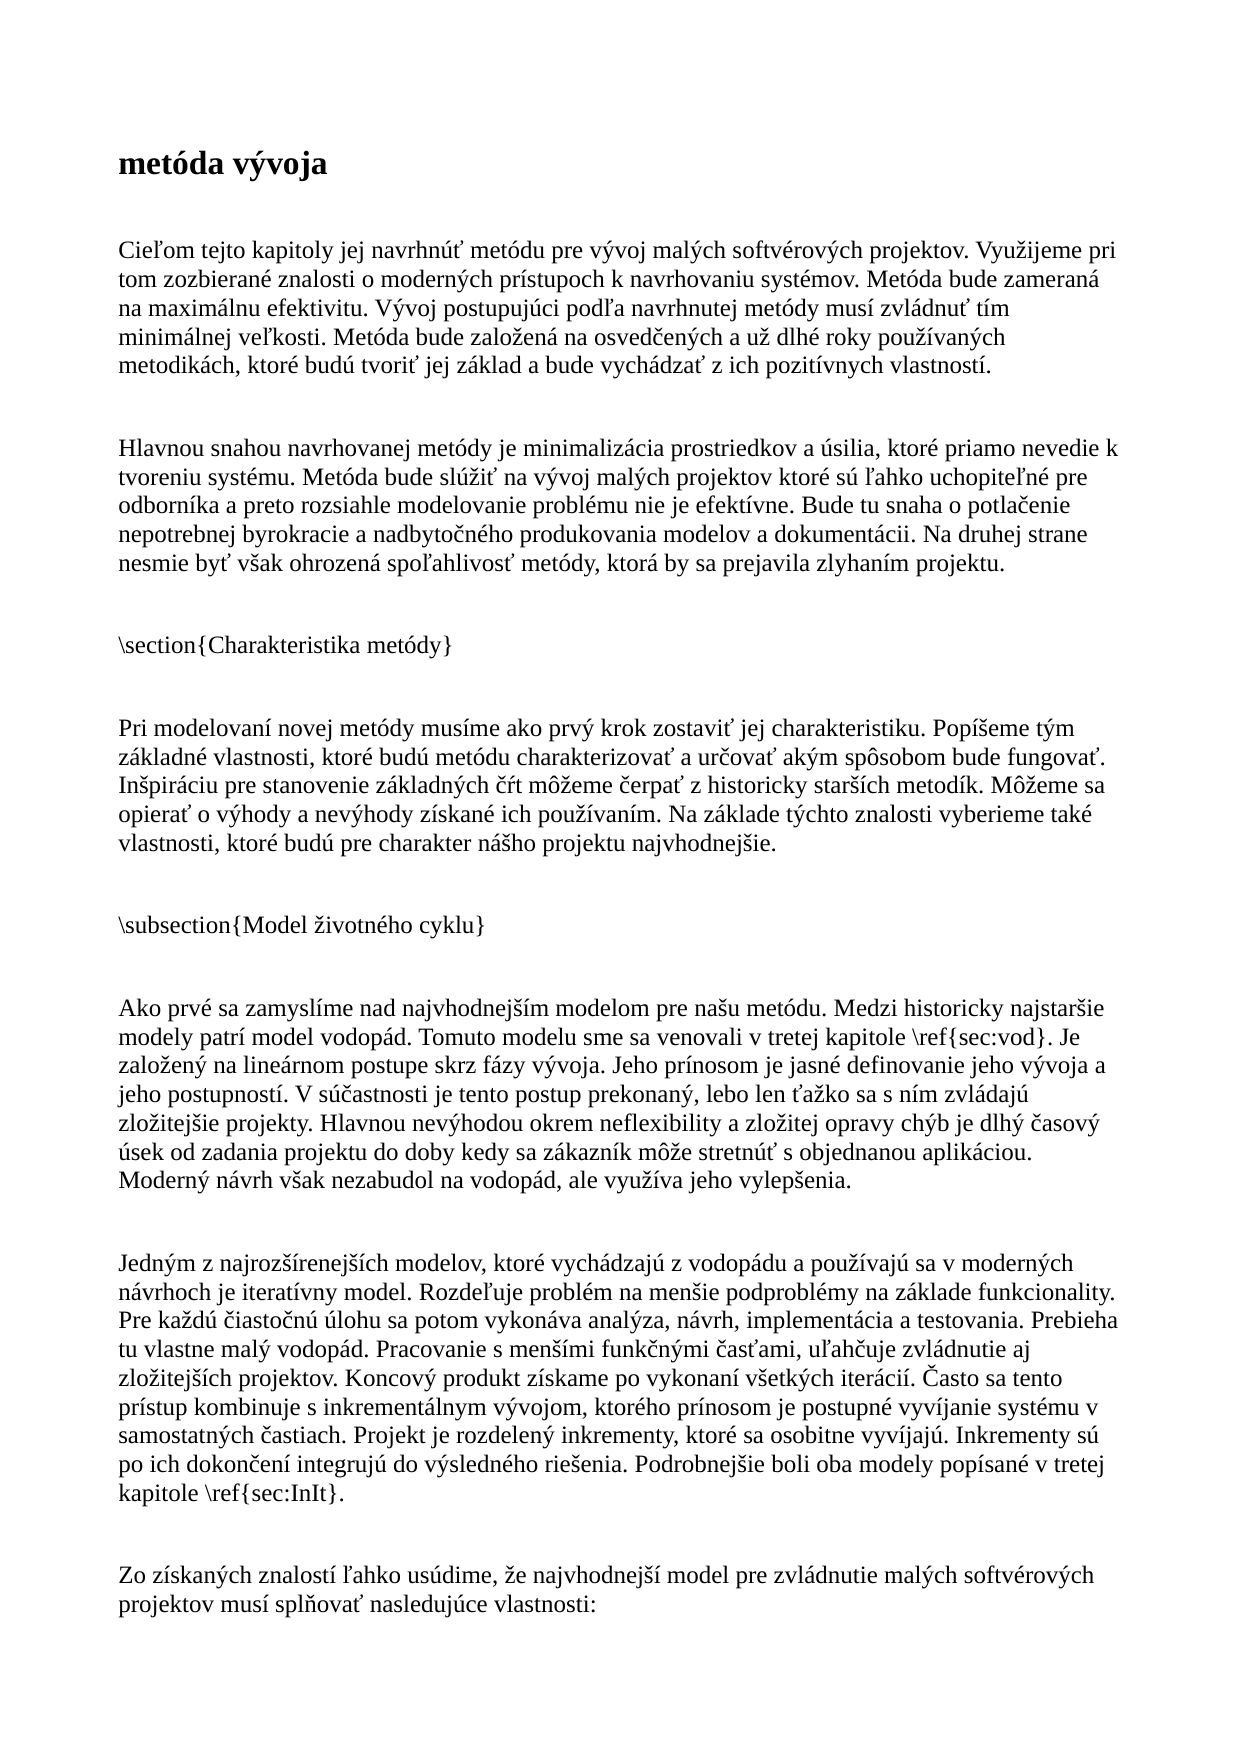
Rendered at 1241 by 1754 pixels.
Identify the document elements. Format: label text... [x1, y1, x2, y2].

text \subsection{Model životného cyklu} [118, 911, 1122, 939]
text Ako prvé sa zamyslíme nad najvhodnejším modelom pre našu metódu. Medzi historicky najstaršie modely patrí model vodopád. Tomuto modelu sme sa venovali v tretej kapitole \ref{sec:vod}. Je založený na lineárnom postupe skrz fázy vývoja. Jeho prínosom je jasné definovanie jeho vývoja a jeho postupností. V súčastnosti je tento postup prekonaný, lebo len ťažko sa s ním zvládajú zložitejšie projekty. Hlavnou nevýhodou okrem neflexibility a zložitej opravy chýb je dlhý časový úsek od zadania projektu do doby kedy sa zákazník môže stretnúť s objednanou aplikáciou. Moderný návrh však nezabudol na vodopád, ale využíva jeho vylepšenia. [118, 993, 1122, 1194]
text Cieľom tejto kapitoly jej navrhnúť metódu pre vývoj malých softvérových projektov. Využijeme pri tom zozbierané znalosti o moderných prístupoch k navrhovaniu systémov. Metóda bude zameraná na maximálnu efektivitu. Vývoj postupujúci podľa navrhnutej metódy musí zvládnuť tím minimálnej veľkosti. Metóda bude založená na osvedčených a už dlhé roky používaných metodikách, ktoré budú tvoriť jej základ a bude vychádzať z ich pozitívnych vlastností. [118, 236, 1122, 379]
subtitle metóda vývoja [118, 143, 1122, 182]
text \section{Charakteristika metódy} [118, 631, 1122, 659]
text Hlavnou snahou navrhovanej metódy je minimalizácia prostriedkov a úsilia, ktoré priamo nevedie k tvoreniu systému. Metóda bude slúžiť na vývoj malých projektov ktoré sú ľahko uchopiteľné pre odborníka a preto rozsiahle modelovanie problému nie je efektívne. Bude tu snaha o potlačenie nepotrebnej byrokracie a nadbytočného produkovania modelov a dokumentácii. Na druhej strane nesmie byť však ohrozená spoľahlivosť metódy, ktorá by sa prejavila zlyhaním projektu. [118, 433, 1122, 577]
text Jedným z najrozšírenejších modelov, ktoré vychádzajú z vodopádu a používajú sa v moderných návrhoch je iteratívny model. Rozdeľuje problém na menšie podproblémy na základe funkcionality. Pre každú čiastočnú úlohu sa potom vykonáva analýza, návrh, implementácia a testovania. Prebieha tu vlastne malý vodopád. Pracovanie s menšími funkčnými časťami, uľahčuje zvládnutie aj zložitejších projektov. Koncový produkt získame po vykonaní všetkých iterácií. Často sa tento prístup kombinuje s inkrementálnym vývojom, ktorého prínosom je postupné vyvíjanie systému v samostatných častiach. Projekt je rozdelený inkrementy, ktoré sa osobitne vyvíjajú. Inkrementy sú po ich dokončení integrujú do výsledného riešenia. Podrobnejšie boli oba modely popísané v tretej kapitole \ref{sec:InIt}. [118, 1248, 1122, 1507]
text Zo získaných znalostí ľahko usúdime, že najvhodnejší model pre zvládnutie malých softvérových projektov musí splňovať nasledujúce vlastnosti: [118, 1561, 1122, 1618]
text Pri modelovaní novej metódy musíme ako prvý krok zostaviť jej charakteristiku. Popíšeme tým základné vlastnosti, ktoré budú metódu charakterizovať a určovať akým spôsobom bude fungovať. Inšpiráciu pre stanovenie základných čŕt môžeme čerpať z historicky starších metodík. Môžeme sa opierať o výhody a nevýhody získané ich používaním. Na základe týchto znalosti vyberieme také vlastnosti, ktoré budú pre charakter nášho projektu najvhodnejšie. [118, 713, 1122, 857]
